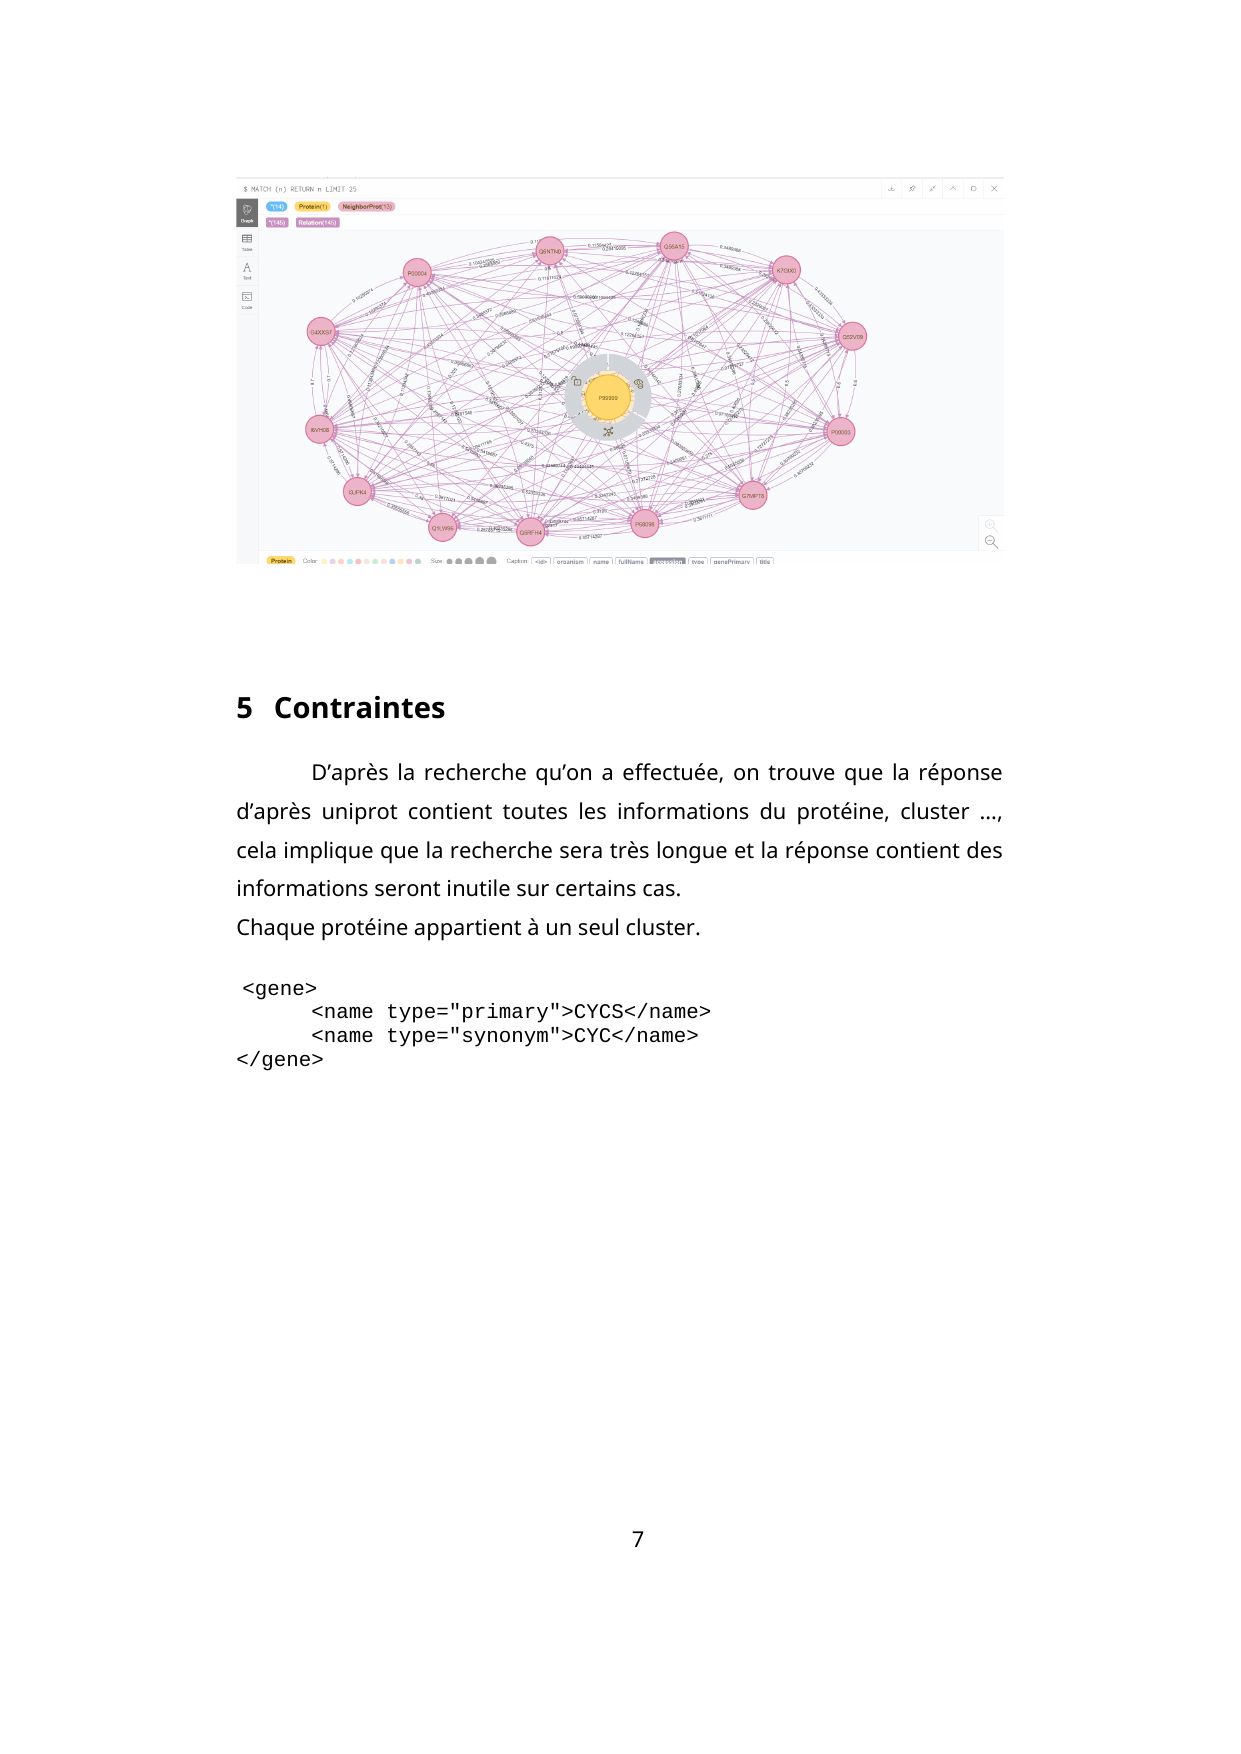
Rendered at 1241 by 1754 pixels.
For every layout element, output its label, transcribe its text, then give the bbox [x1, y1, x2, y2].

text </gene> [236, 1049, 1004, 1072]
text <name type="synonym">CYC</name> [236, 1025, 1004, 1049]
text Chaque protéine appartient à un seul cluster. [236, 912, 1004, 942]
text <name type="primary">CYCS</name> [236, 1001, 1004, 1025]
subtitle Contraintes [236, 687, 1004, 727]
text D’après la recherche qu’on a effectuée, on trouve que la réponse d’après uniprot contient toutes les informations du protéine, cluster …, cela implique que la recherche sera très longue et la réponse contient des informations seront inutile sur certains cas. [236, 757, 1004, 903]
text <gene> [236, 972, 1004, 1001]
